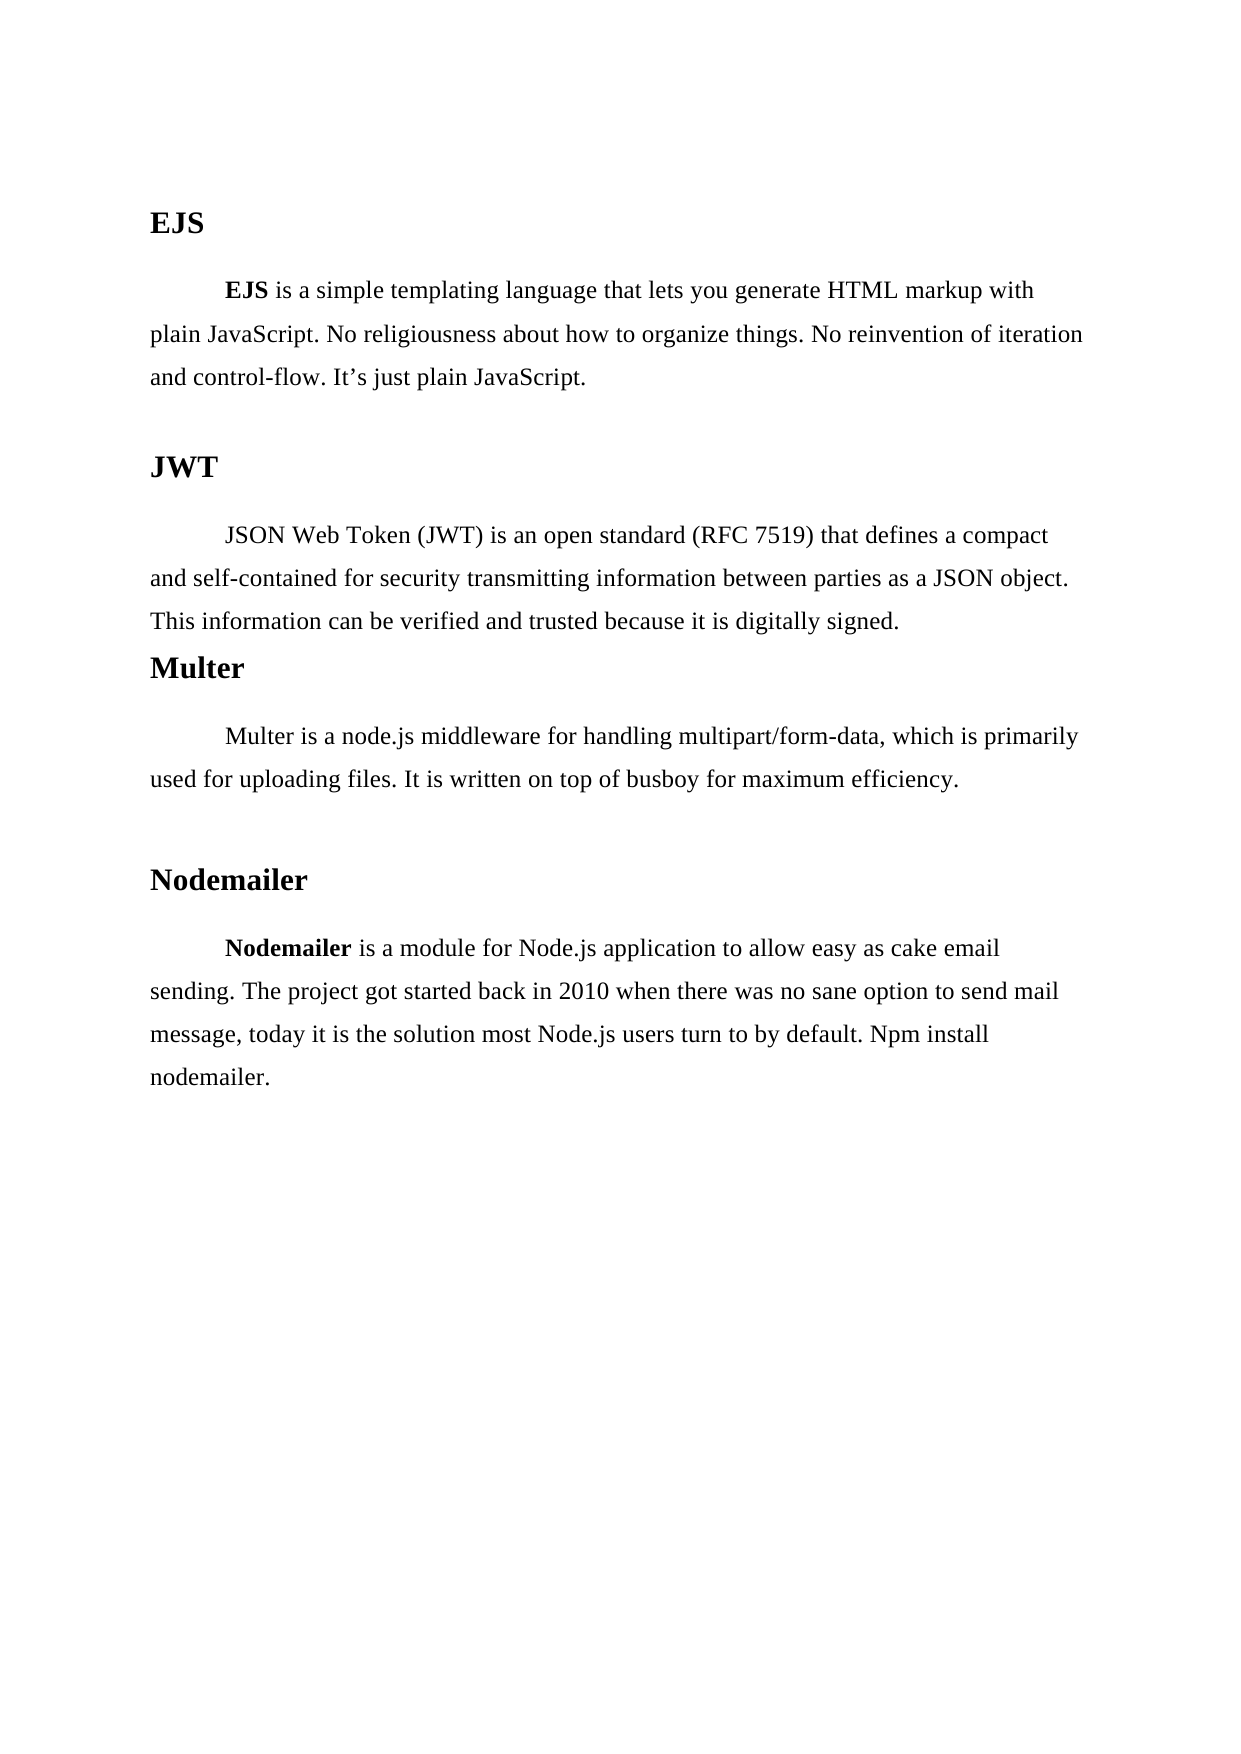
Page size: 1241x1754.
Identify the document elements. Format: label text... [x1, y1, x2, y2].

text Nodemailer is a module for Node.js application to allow easy as cake email sending. The project got started back in 2010 when there was no sane option to send mail message, today it is the solution most Node.js users turn to by default. Npm install nodemailer. [150, 933, 1090, 1091]
text JSON Web Token (JWT) is an open standard (RFC 7519) that defines a compact and self-contained for security transmitting information between parties as a JSON object. This information can be verified and trusted because it is digitally signed. [150, 520, 1090, 635]
text JWT [150, 448, 1090, 484]
text Multer [150, 649, 1090, 685]
text Nodemailer [150, 861, 1090, 897]
text Multer is a node.js middleware for handling multipart/form-data, which is primarily used for uploading files. It is written on top of busboy for maximum efficiency. [150, 721, 1090, 793]
text EJS is a simple templating language that lets you generate HTML markup with plain JavaScript. No religiousness about how to organize things. No reinvention of iteration and control-flow. It’s just plain JavaScript. [150, 276, 1090, 391]
text EJS [150, 204, 1090, 240]
